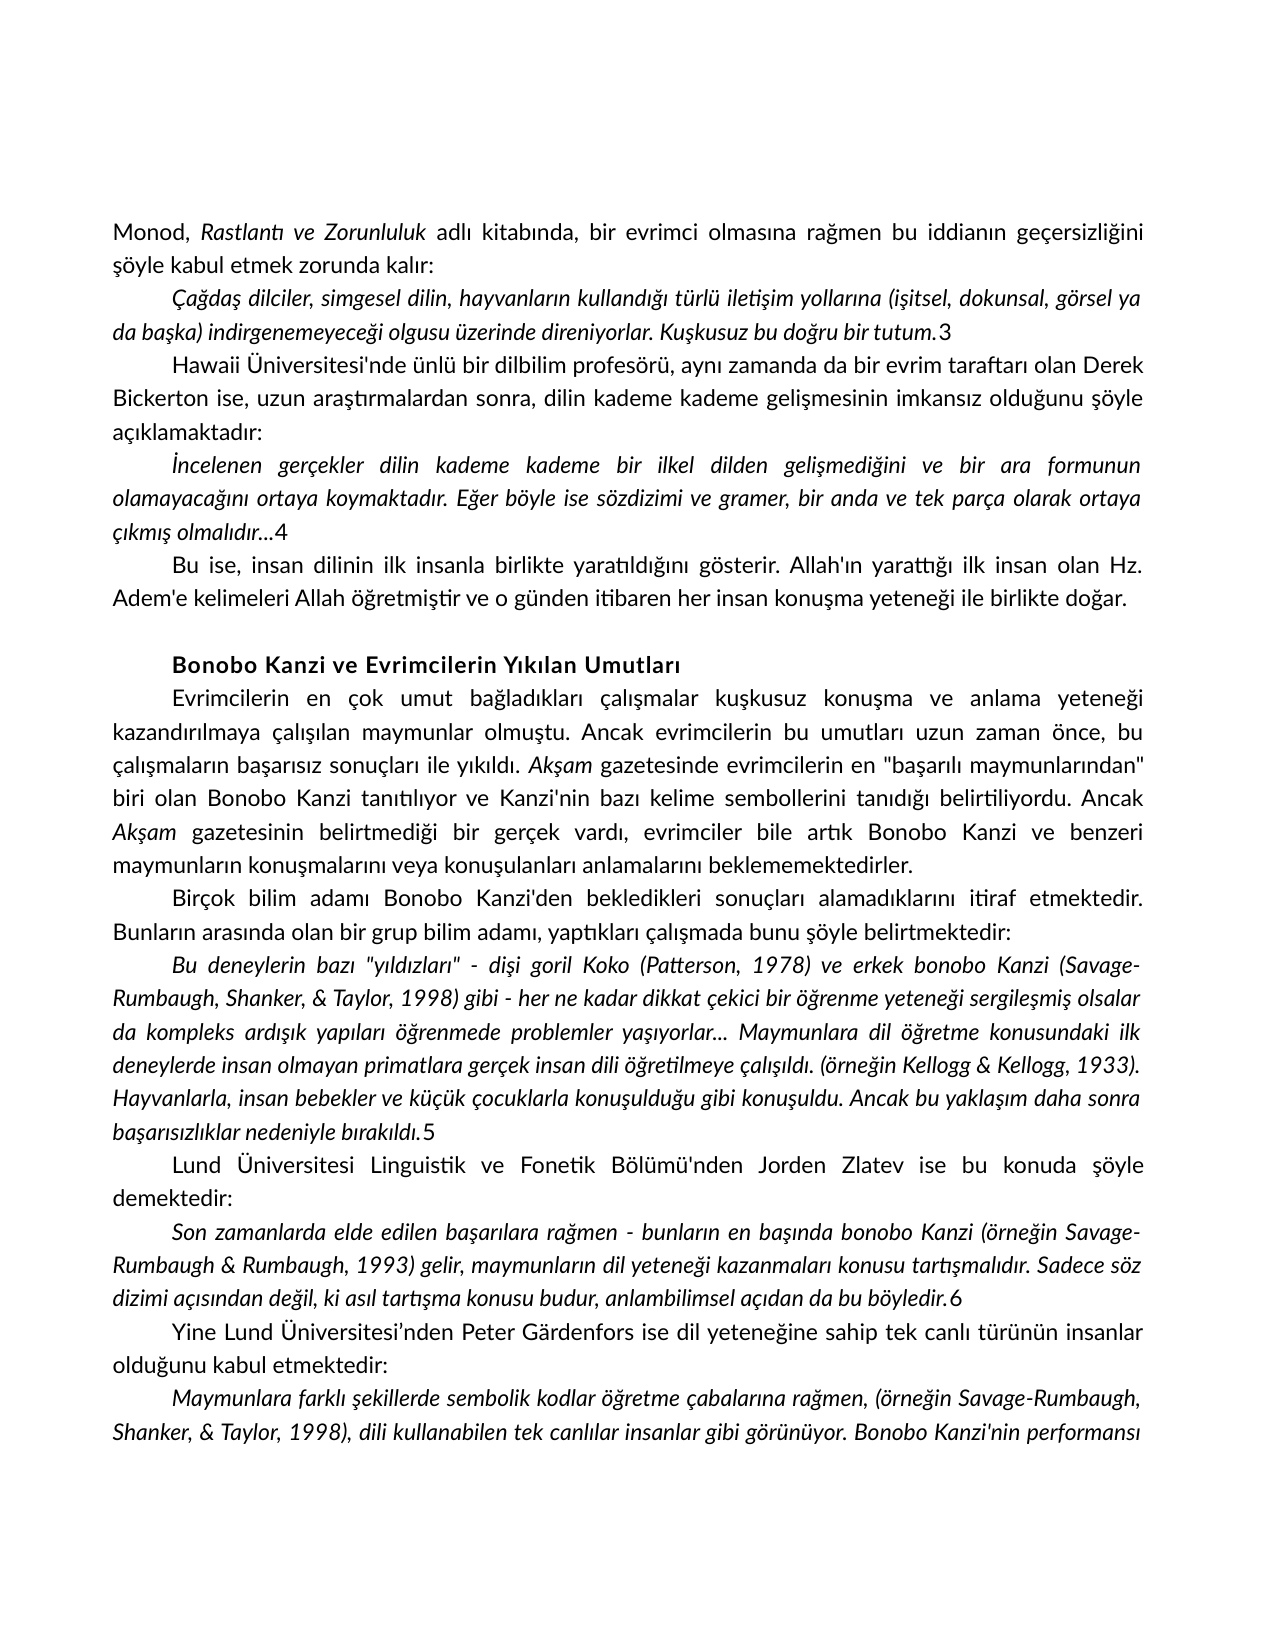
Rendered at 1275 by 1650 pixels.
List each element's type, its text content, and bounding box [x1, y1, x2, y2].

text Bonobo Kanzi ve Evrimcilerin Yıkılan Umutları [112, 647, 1145, 680]
text Evrimcilerin en çok umut bağladıkları çalışmalar kuşkusuz konuşma ve anlama yeteneği kazandırılmaya çalışılan maymunlar olmuştu. Ancak evrimcilerin bu umutları uzun zaman önce, bu çalışmaların başarısız sonuçları ile yıkıldı. Akşam gazetesinde evrimcilerin en "başarılı maymunlarından" biri olan Bonobo Kanzi tanıtılıyor ve Kanzi'nin bazı kelime sembollerini tanıdığı belirtiliyordu. Ancak Akşam gazetesinin belirtmediği bir gerçek vardı, evrimciler bile artık Bonobo Kanzi ve benzeri maymunların konuşmalarını veya konuşulanları anlamalarını beklememektedirler. [112, 680, 1145, 880]
text Bu ise, insan dilinin ilk insanla birlikte yaratıldığını gösterir. Allah'ın yarattığı ilk insan olan Hz. Adem'e kelimeleri Allah öğretmiştir ve o günden itibaren her insan konuşma yeteneği ile birlikte doğar. [112, 547, 1145, 613]
text Hawaii Üniversitesi'nde ünlü bir dilbilim profesörü, aynı zamanda da bir evrim taraftarı olan Derek Bickerton ise, uzun araştırmalardan sonra, dilin kademe kademe gelişmesinin imkansız olduğunu şöyle açıklamaktadır: [112, 347, 1145, 447]
text Birçok bilim adamı Bonobo Kanzi'den bekledikleri sonuçları alamadıklarını itiraf etmektedir. Bunların arasında olan bir grup bilim adamı, yaptıkları çalışmada bunu şöyle belirtmektedir: [112, 880, 1145, 947]
text Lund Üniversitesi Linguistik ve Fonetik Bölümü'nden Jorden Zlatev ise bu konuda şöyle demektedir: [112, 1147, 1145, 1213]
text İncelenen gerçekler dilin kademe kademe bir ilkel dilden gelişmediğini ve bir ara formunun olamayacağını ortaya koymaktadır. Eğer böyle ise sözdizimi ve gramer, bir anda ve tek parça olarak ortaya çıkmış olmalıdır...4 [112, 447, 1145, 547]
text Son zamanlarda elde edilen başarılara rağmen - bunların en başında bonobo Kanzi (örneğin Savage-Rumbaugh & Rumbaugh, 1993) gelir, maymunların dil yeteneği kazanmaları konusu tartışmalıdır. Sadece söz dizimi açısından değil, ki asıl tartışma konusu budur, anlambilimsel açıdan da bu böyledir.6 [112, 1213, 1145, 1313]
text Çağdaş dilciler, simgesel dilin, hayvanların kullandığı türlü iletişim yollarına (işitsel, dokunsal, görsel ya da başka) indirgenemeyeceği olgusu üzerinde direniyorlar. Kuşkusuz bu doğru bir tutum.3 [112, 280, 1145, 347]
text Yine Lund Üniversitesi’nden Peter Gärdenfors ise dil yeteneğine sahip tek canlı türünün insanlar olduğunu kabul etmektedir: [112, 1313, 1145, 1380]
text Bu deneylerin bazı "yıldızları" - dişi goril Koko (Patterson, 1978) ve erkek bonobo Kanzi (Savage-Rumbaugh, Shanker, & Taylor, 1998) gibi - her ne kadar dikkat çekici bir öğrenme yeteneği sergileşmiş olsalar da kompleks ardışık yapıları öğrenmede problemler yaşıyorlar... Maymunlara dil öğretme konusundaki ilk deneylerde insan olmayan primatlara gerçek insan dili öğretilmeye çalışıldı. (örneğin Kellogg & Kellogg, 1933). Hayvanlarla, insan bebekler ve küçük çocuklarla konuşulduğu gibi konuşuldu. Ancak bu yaklaşım daha sonra başarısızlıklar nedeniyle bırakıldı.5 [112, 947, 1145, 1147]
text Maymunlara farklı şekillerde sembolik kodlar öğretme çabalarına rağmen, (örneğin Savage-Rumbaugh, Shanker, & Taylor, 1998), dili kullanabilen tek canlılar insanlar gibi görünüyor. Bonobo Kanzi'nin performansı [112, 1380, 1145, 1447]
text Monod, Rastlantı ve Zorunluluk adlı kitabında, bir evrimci olmasına rağmen bu iddianın geçersizliğini şöyle kabul etmek zorunda kalır: [112, 213, 1145, 280]
